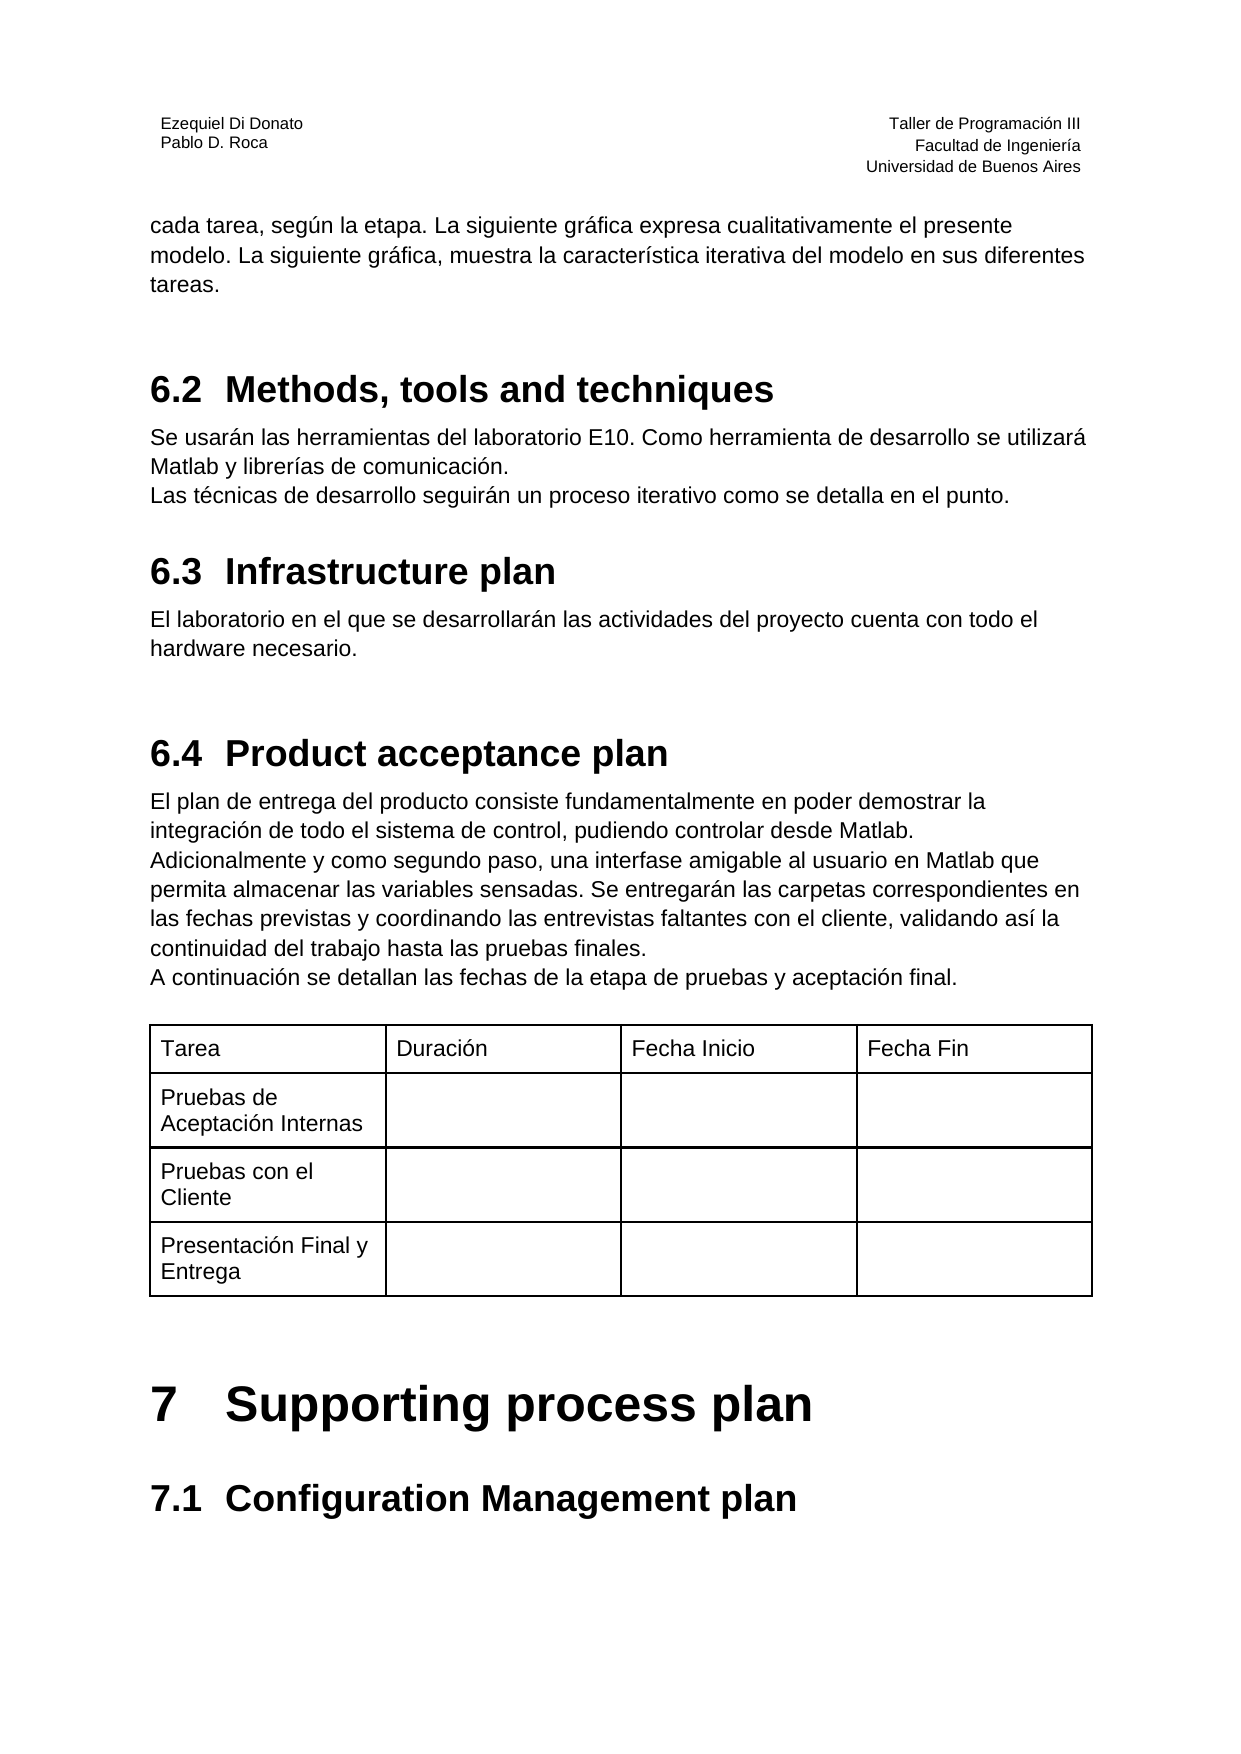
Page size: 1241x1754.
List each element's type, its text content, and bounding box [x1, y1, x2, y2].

text Se usarán las herramientas del laboratorio E10. Como herramienta de desarrollo se utilizará Matlab y librerías de comunicación. [150, 424, 1090, 479]
text Adicionalmente y como segundo paso, una interfase amigable al usuario en Matlab que permita almacenar las variables sensadas. Se entregarán las carpetas correspondientes en las fechas previstas y coordinando las entrevistas faltantes con el cliente, validando así la continuidad del trabajo hasta las pruebas finales. [150, 847, 1090, 961]
table_cell [858, 1223, 1091, 1295]
table_cell Presentación Final y Entrega [151, 1223, 385, 1295]
table_cell [858, 1074, 1091, 1146]
subtitle 6.4 Product acceptance plan [150, 732, 1090, 774]
table_cell [622, 1074, 856, 1146]
table_cell [622, 1223, 856, 1295]
text cada tarea, según la etapa. La siguiente gráfica expresa cualitativamente el presente modelo. La siguiente gráfica, muestra la característica iterativa del modelo en sus diferentes tareas. [150, 213, 1090, 297]
table_header Tarea [151, 1026, 385, 1072]
text Las técnicas de desarrollo seguirán un proceso iterativo como se detalla en el punto. [150, 483, 1090, 509]
table_header Fecha Fin [858, 1026, 1091, 1072]
text El laboratorio en el que se desarrollarán las actividades del proyecto cuenta con todo el hardware necesario. [150, 607, 1090, 662]
table_header Fecha Inicio [622, 1026, 856, 1072]
text El plan de entrega del producto consiste fundamentalmente en poder demostrar la integración de todo el sistema de control, pudiendo controlar desde Matlab. [150, 789, 1090, 844]
subtitle 7 Supporting process plan [150, 1376, 1090, 1432]
table_cell [858, 1149, 1091, 1221]
table_cell Pruebas con el Cliente [151, 1149, 385, 1221]
subtitle 7.1 Configuration Management plan [150, 1478, 1090, 1520]
table_cell [387, 1149, 620, 1221]
table_cell Pruebas de Aceptación Internas [151, 1074, 385, 1146]
table_header Duración [387, 1026, 620, 1072]
subtitle 6.3 Infrastructure plan [150, 550, 1090, 592]
table_cell [387, 1074, 620, 1146]
table_cell [622, 1149, 856, 1221]
subtitle 6.2 Methods, tools and techniques [150, 368, 1090, 410]
text A continuación se detallan las fechas de la etapa de pruebas y aceptación final. [150, 965, 1090, 991]
table_cell [387, 1223, 620, 1295]
